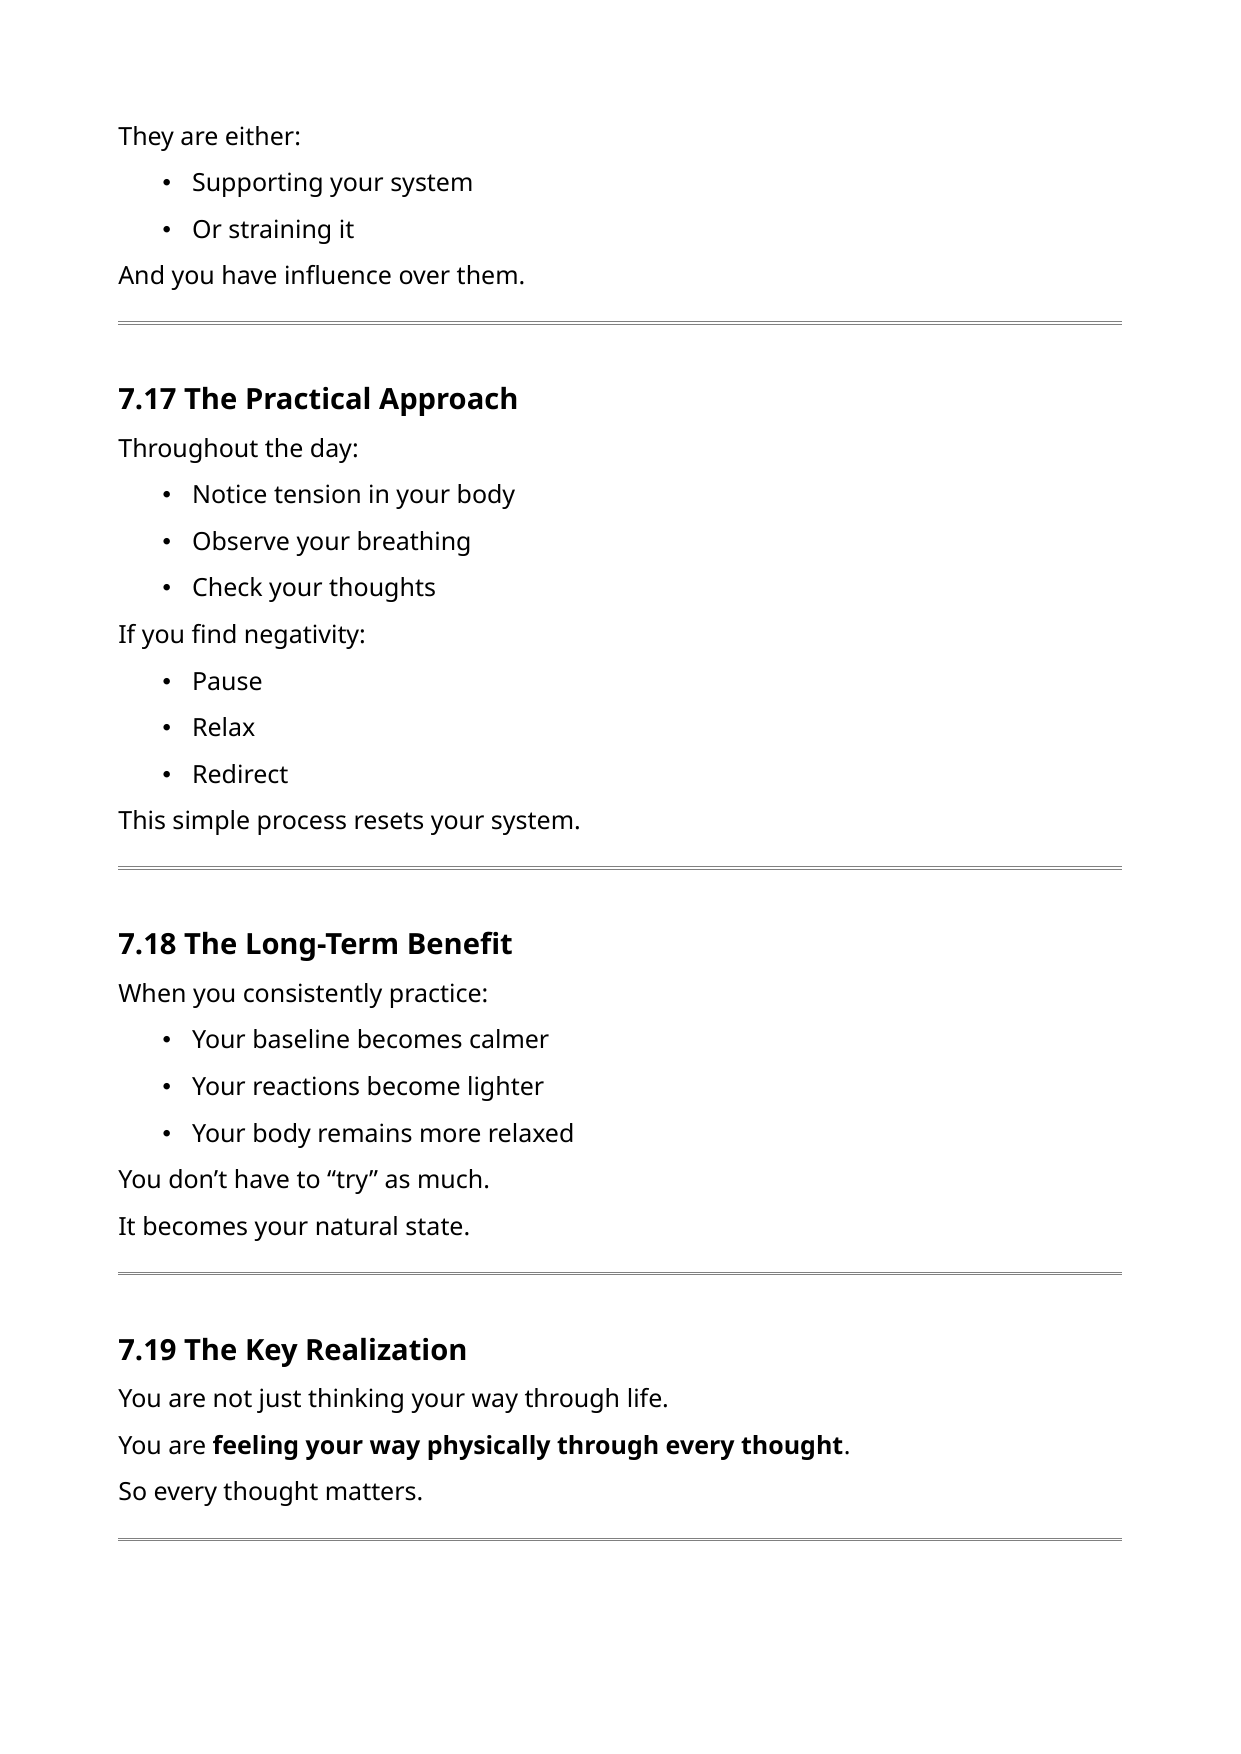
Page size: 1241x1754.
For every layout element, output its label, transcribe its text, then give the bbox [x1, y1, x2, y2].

list Your reactions become lighter [162, 1069, 1122, 1103]
text If you find negativity: [118, 617, 1122, 651]
list Relax [162, 710, 1122, 744]
list Your body remains more relaxed [162, 1115, 1122, 1149]
text Throughout the day: [118, 430, 1122, 464]
list Check your thoughts [162, 570, 1122, 604]
subtitle 7.18 The Long-Term Benefit [118, 923, 1122, 963]
text You don’t have to “try” as much. [118, 1162, 1122, 1196]
list Your baseline becomes calmer [162, 1022, 1122, 1056]
subtitle 7.19 The Key Realization [118, 1329, 1122, 1368]
text You are feeling your way physically through every thought. [118, 1427, 1122, 1462]
text This simple process resets your system. [118, 803, 1122, 837]
list Supporting your system [162, 165, 1122, 199]
list Notice tension in your body [162, 477, 1122, 511]
text When you consistently practice: [118, 976, 1122, 1009]
text So every thought matters. [118, 1474, 1122, 1508]
text And you have influence over them. [118, 258, 1122, 292]
text It becomes your natural state. [118, 1208, 1122, 1242]
list Observe your breathing [162, 523, 1122, 558]
subtitle 7.17 The Practical Approach [118, 378, 1122, 418]
text They are either: [118, 118, 1122, 152]
list Redirect [162, 756, 1122, 790]
text You are not just thinking your way through life. [118, 1381, 1122, 1415]
list Pause [162, 663, 1122, 697]
list Or straining it [162, 211, 1122, 245]
